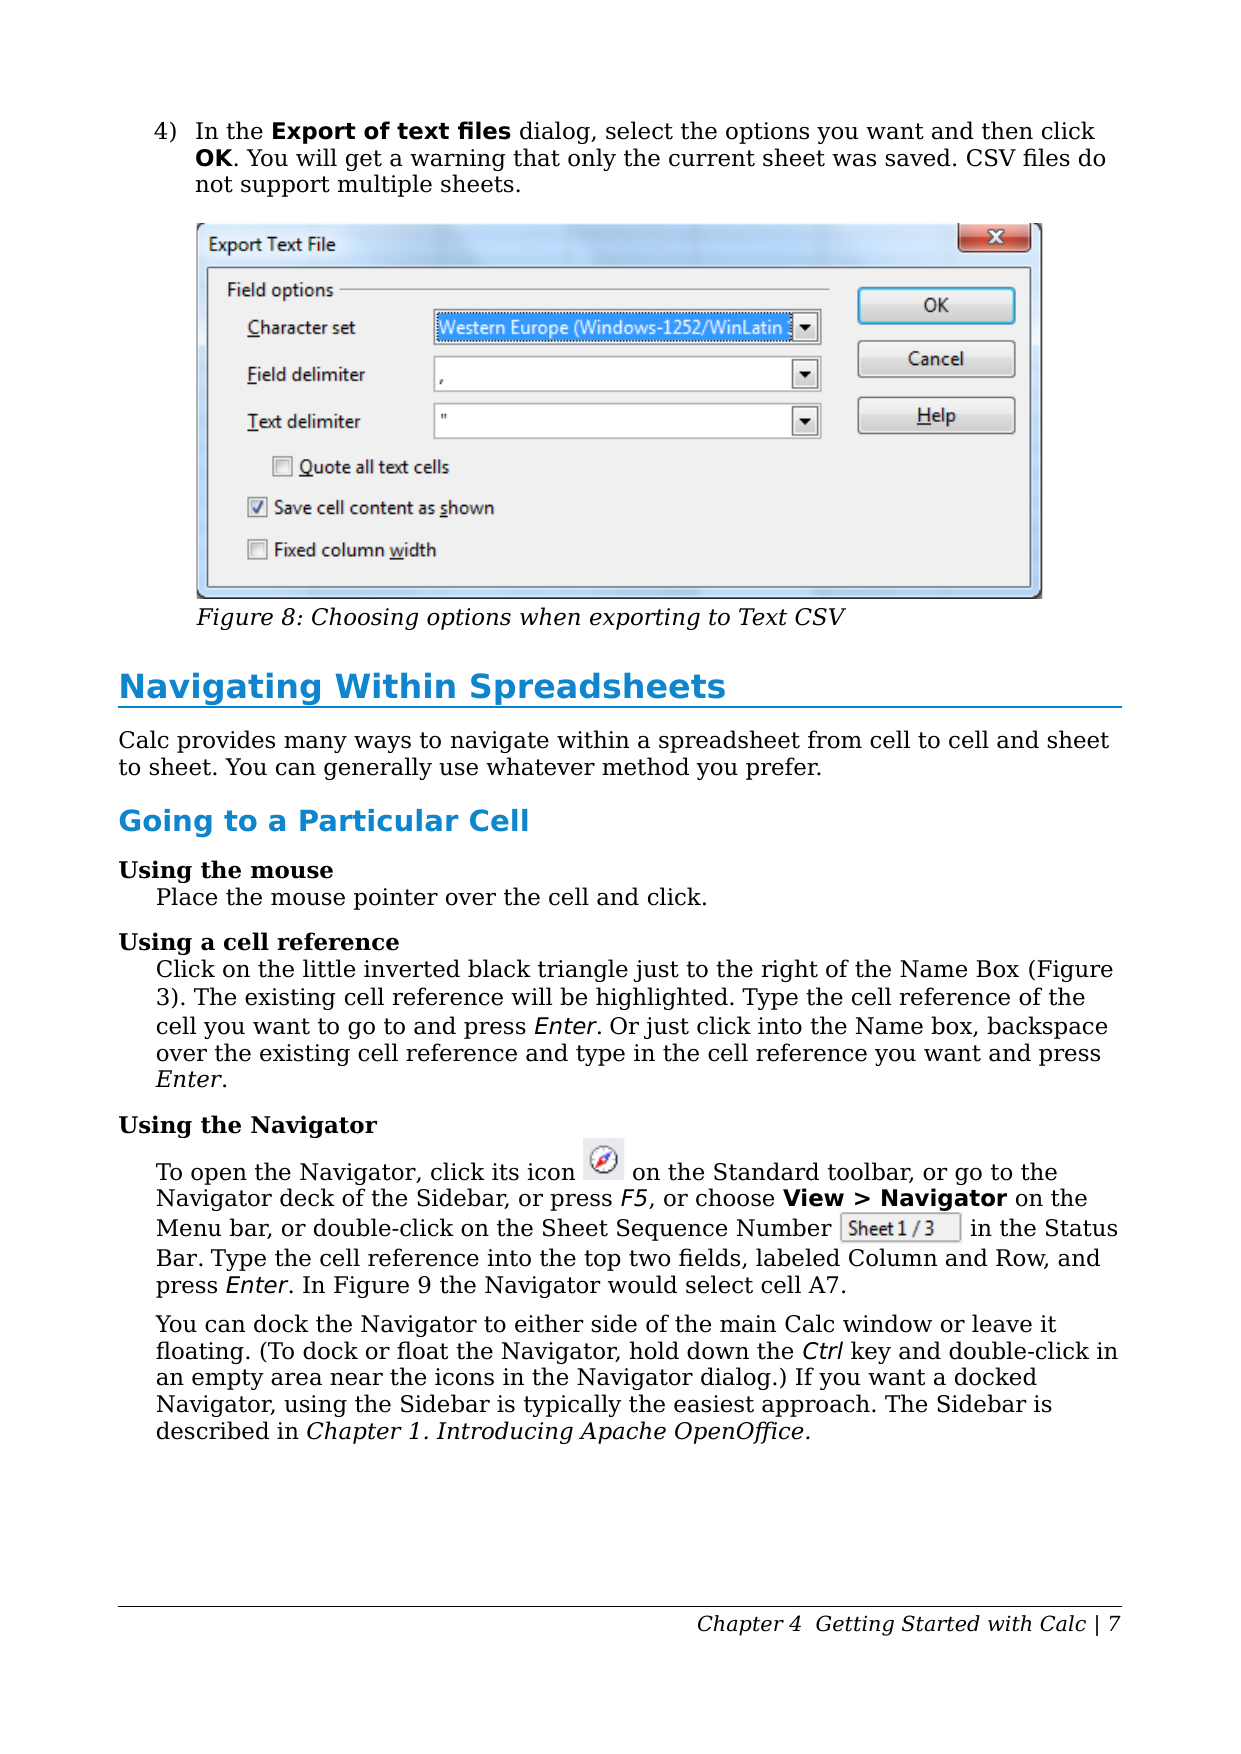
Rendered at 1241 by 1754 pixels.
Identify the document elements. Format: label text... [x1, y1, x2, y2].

text Calc provides many ways to navigate within a spreadsheet from cell to cell and sheet to sheet. You can generally use whatever method you prefer. [118, 727, 1122, 780]
text Using the mouse [118, 857, 1122, 884]
text Using a cell reference [118, 929, 1122, 956]
text Using the Navigator [118, 1112, 1122, 1138]
text To open the Navigator, click its icon on the Standard toolbar, or go to the Navigator deck of the Sidebar, or press F5, or choose View > Navigator on the Menu bar, or double-click on the Sheet Sequence Number in the Status Bar. Type the cell reference into the top two fields, labeled Column and Row, and press Enter. In Figure 9 the Navigator would select cell A7. [156, 1138, 1122, 1299]
picture [196, 223, 1044, 599]
list In the Export of text files dialog, select the options you want and then click OK. You will get a warning that only the current sheet was saved. CSV files do not support multiple sheets. [177, 118, 1122, 198]
text Figure 8: Choosing options when exporting to Text CSV [197, 604, 1044, 631]
subtitle Navigating Within Spreadsheets [118, 667, 1122, 706]
picture [583, 1138, 625, 1180]
text You can dock the Navigator to either side of the main Calc window or leave it floating. (To dock or float the Navigator, hold down the Ctrl key and double-click in an empty area near the icons in the Navigator dialog.) If you want a docked Navigator, using the Sidebar is typically the easiest approach. The Sidebar is described in Chapter 1. Introducing Apache OpenOffice. [156, 1311, 1122, 1444]
subtitle Going to a Particular Cell [118, 804, 1122, 838]
text Click on the little inverted black triangle just to the right of the Name Box (Figure 3). The existing cell reference will be highlighted. Type the cell reference of the cell you want to go to and press Enter. Or just click into the Name box, backspace over the existing cell reference and type in the cell reference you want and press Enter. [156, 956, 1122, 1093]
text Place the mouse pointer over the cell and click. [156, 884, 1122, 910]
picture [839, 1212, 963, 1244]
